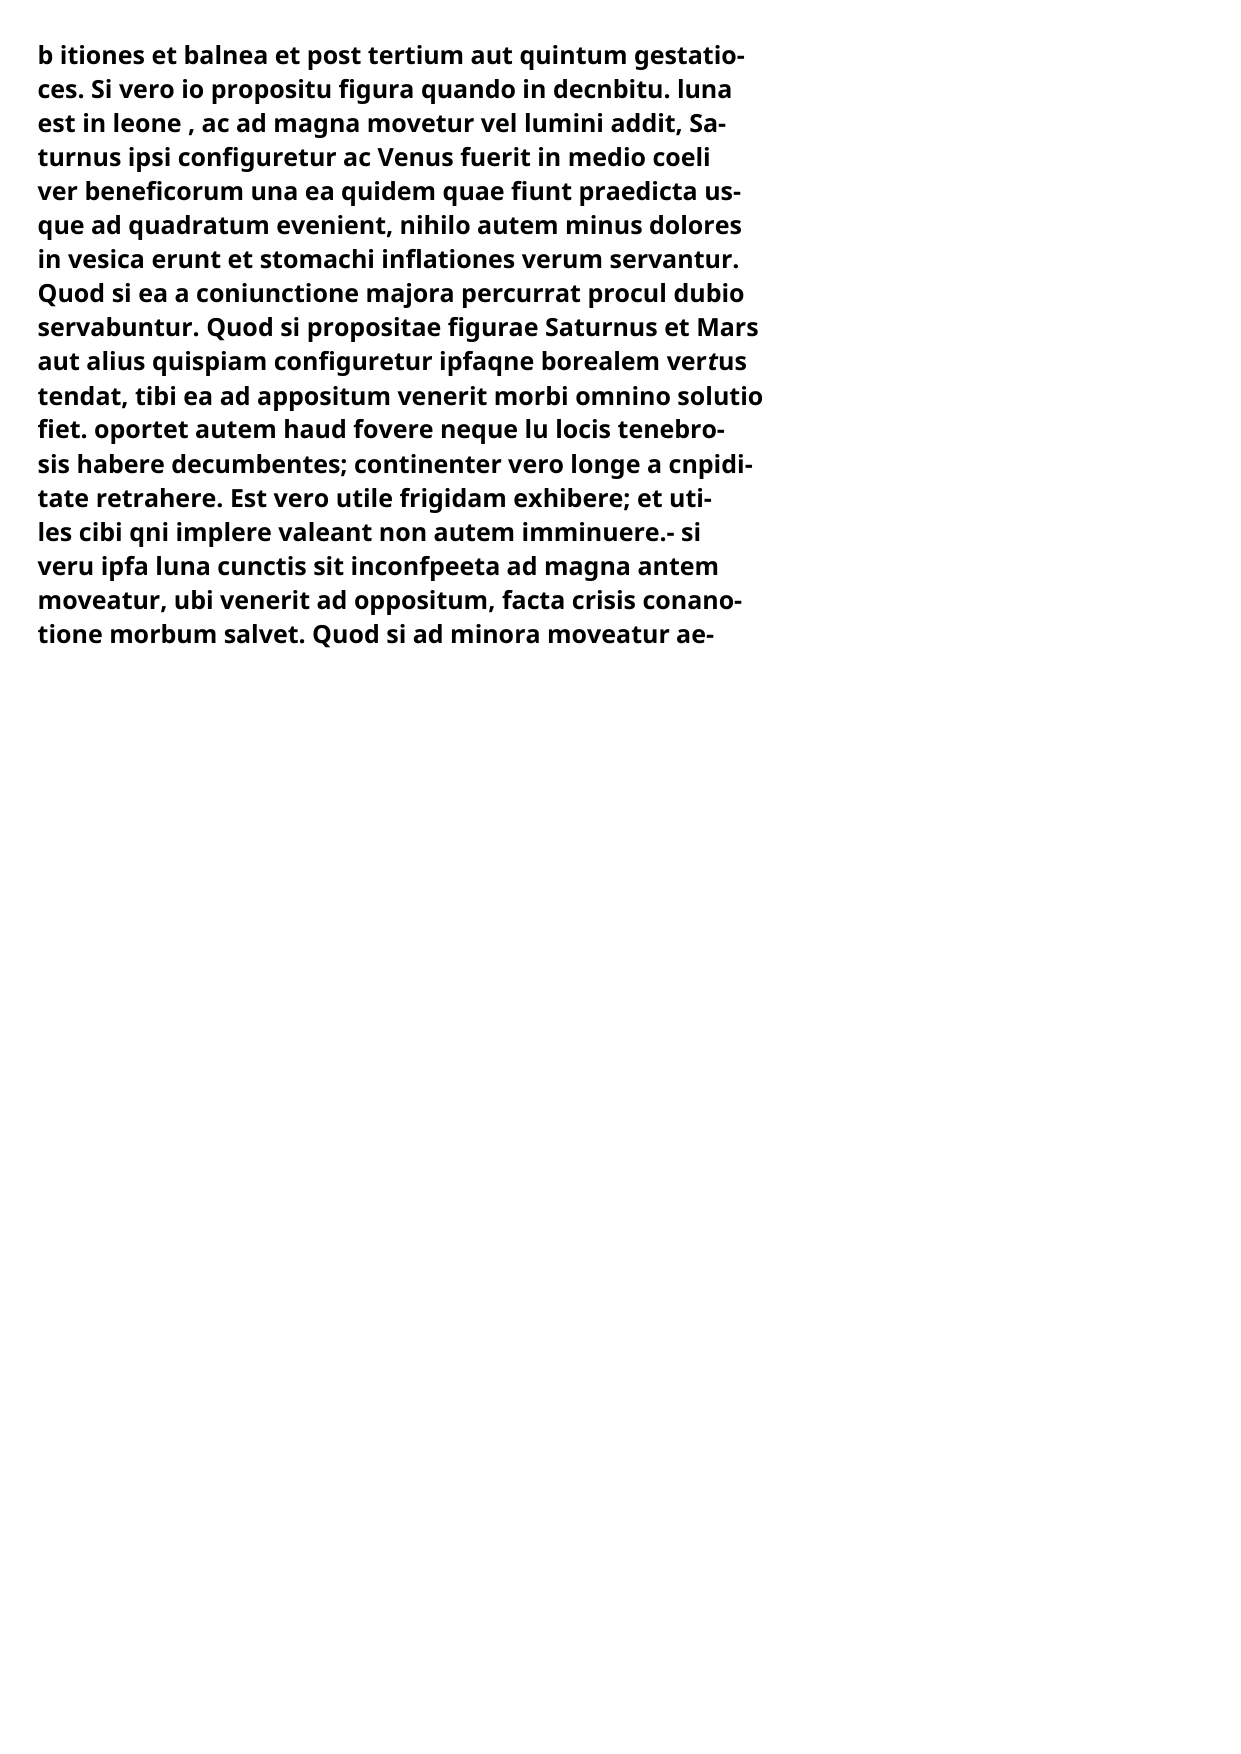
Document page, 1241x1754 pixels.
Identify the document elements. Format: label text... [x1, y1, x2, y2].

text b itiones et balnea et post tertium aut quintum gestatio- ces. Si vero io propositu figura quando in decnbitu. luna est in leone , ac ad magna movetur vel lumini addit, Sa- turnus ipsi configuretur ac Venus fuerit in medio coeli ver beneficorum una ea quidem quae fiunt praedicta us- que ad quadratum evenient, nihilo autem minus dolores in vesica erunt et stomachi inflationes verum servantur. Quod si ea a coniunctione majora percurrat procul dubio servabuntur. Quod si propositae figurae Saturnus et Mars aut alius quispiam configuretur ipfaqne borealem vertus tendat, tibi ea ad appositum venerit morbi omnino solutio fiet. oportet autem haud fovere neque lu locis tenebro- sis habere decumbentes; continenter vero longe a cnpidi- tate retrahere. Est vero utile frigidam exhibere; et uti- les cibi qni implere valeant non autem imminuere.- si veru ipfa luna cunctis sit inconfpeeta ad magna antem moveatur, ubi venerit ad oppositum, facta crisis conano- tione morbum salvet. Quod si ad minora moveatur ae- [37, 37, 1203, 651]
